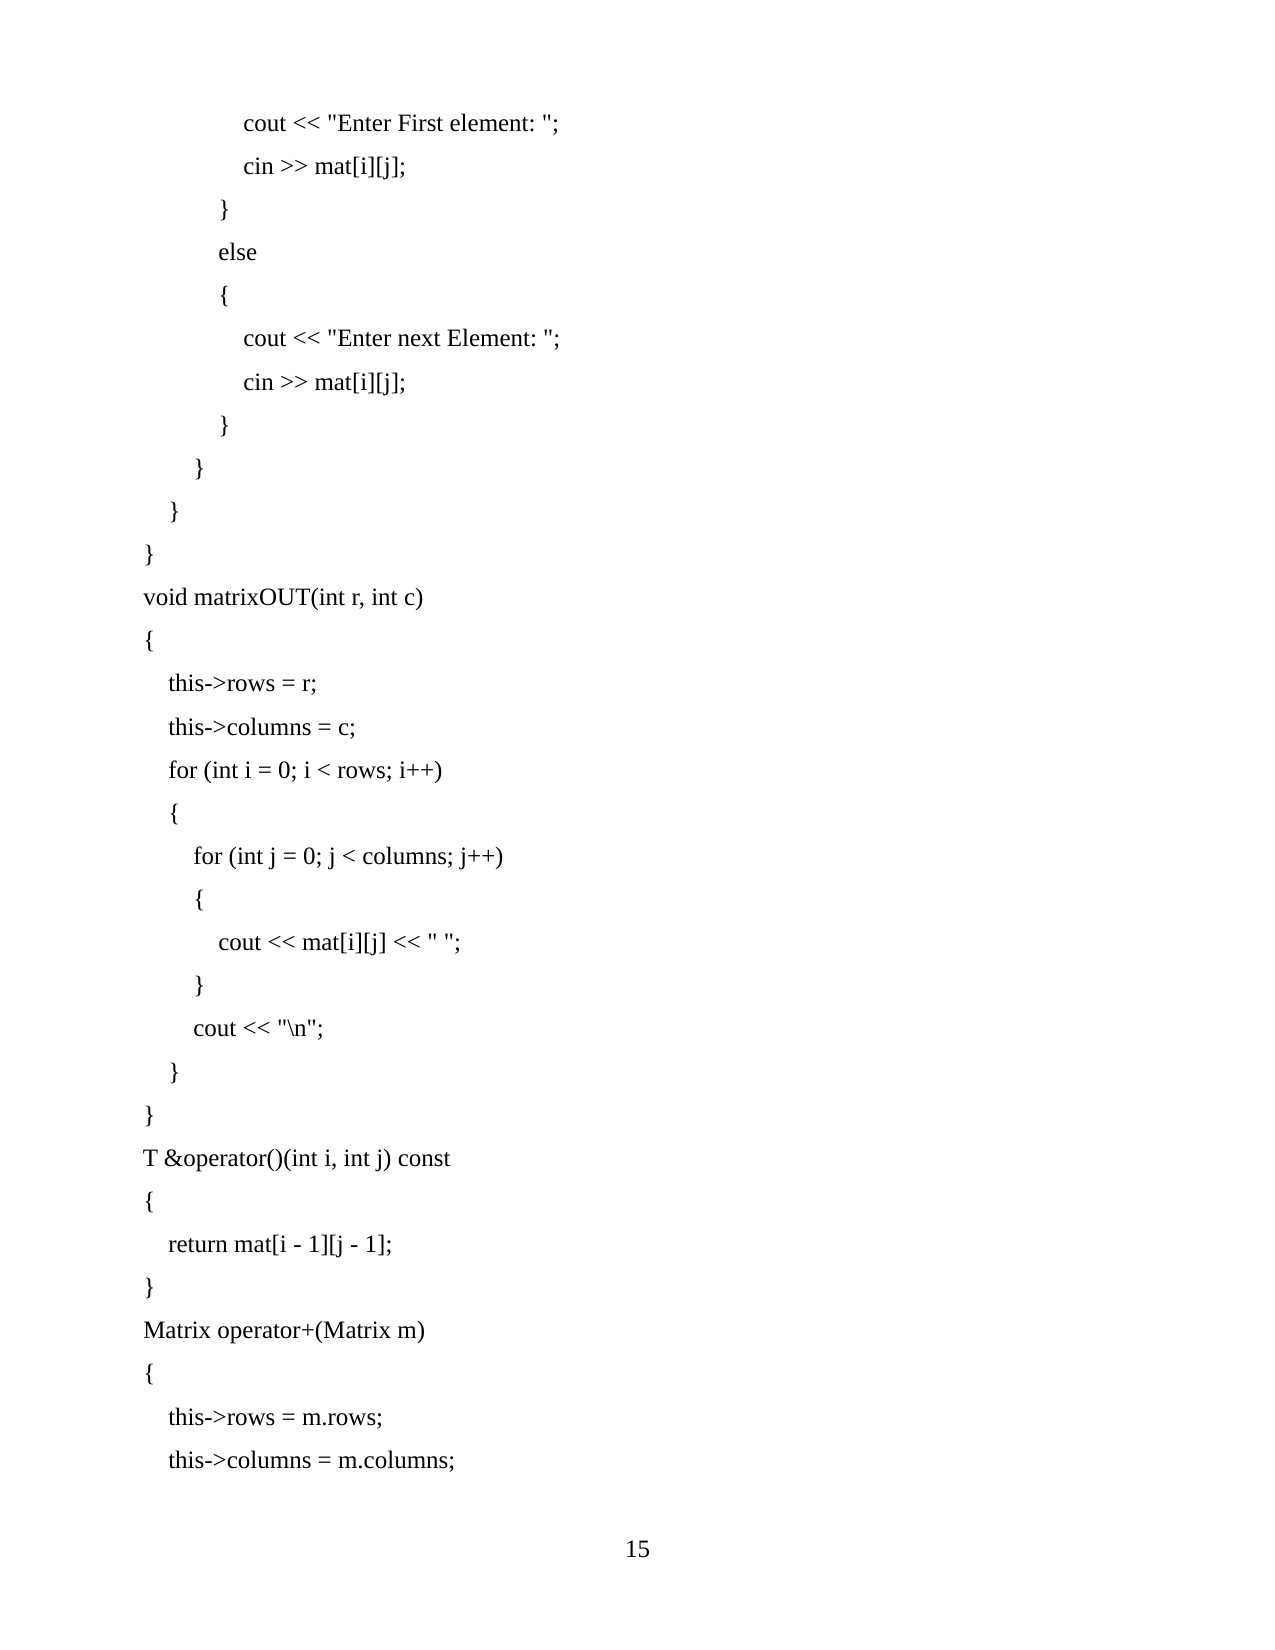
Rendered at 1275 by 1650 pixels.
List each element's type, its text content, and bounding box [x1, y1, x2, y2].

text { [118, 625, 1157, 654]
text { [118, 1186, 1157, 1215]
text cin >> mat[i][j]; [118, 367, 1157, 395]
text for (int i = 0; i < rows; i++) [118, 755, 1157, 783]
text { [118, 280, 1157, 309]
text { [118, 1358, 1157, 1387]
text } [118, 539, 1157, 568]
text this->columns = m.columns; [118, 1445, 1157, 1473]
text } [118, 1057, 1157, 1085]
text else [118, 237, 1157, 266]
text cout << "\n"; [118, 1013, 1157, 1042]
text this->rows = r; [118, 668, 1157, 697]
text this->columns = c; [118, 712, 1157, 740]
text cout << mat[i][j] << " "; [118, 927, 1157, 956]
text } [118, 194, 1157, 223]
text for (int j = 0; j < columns; j++) [118, 841, 1157, 870]
text Matrix operator+(Matrix m) [118, 1315, 1157, 1344]
text } [118, 410, 1157, 438]
text } [118, 1100, 1157, 1128]
text { [118, 884, 1157, 913]
text return mat[i - 1][j - 1]; [118, 1229, 1157, 1258]
text cout << "Enter next Element: "; [118, 323, 1157, 352]
text cout << "Enter First element: "; [118, 108, 1157, 137]
text } [118, 496, 1157, 525]
text } [118, 1272, 1157, 1301]
text T &operator()(int i, int j) const [118, 1143, 1157, 1172]
text { [118, 798, 1157, 827]
text } [118, 970, 1157, 999]
text cin >> mat[i][j]; [118, 151, 1157, 180]
text this->rows = m.rows; [118, 1402, 1157, 1430]
text void matrixOUT(int r, int c) [118, 582, 1157, 611]
text } [118, 453, 1157, 482]
